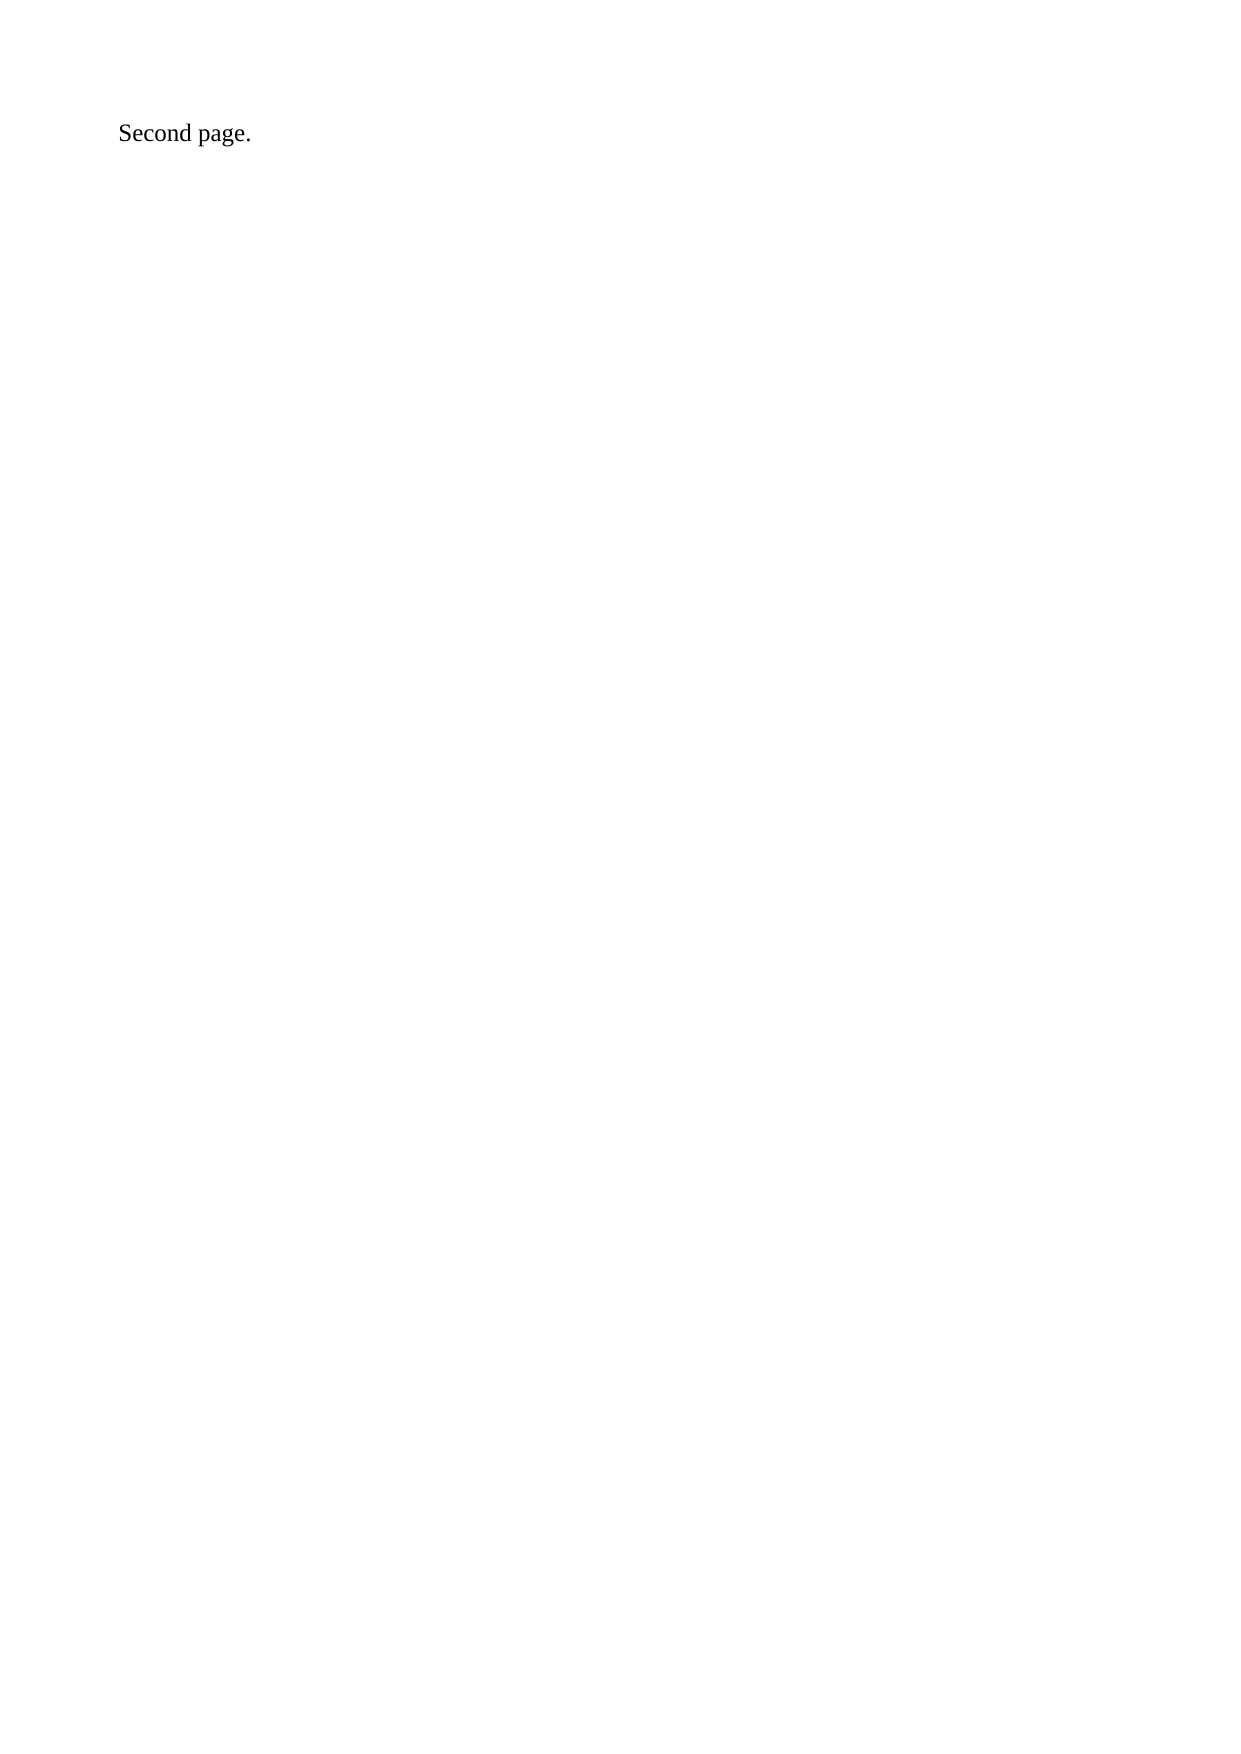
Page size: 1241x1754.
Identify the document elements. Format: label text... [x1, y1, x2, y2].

text Second page. [118, 118, 1122, 147]
